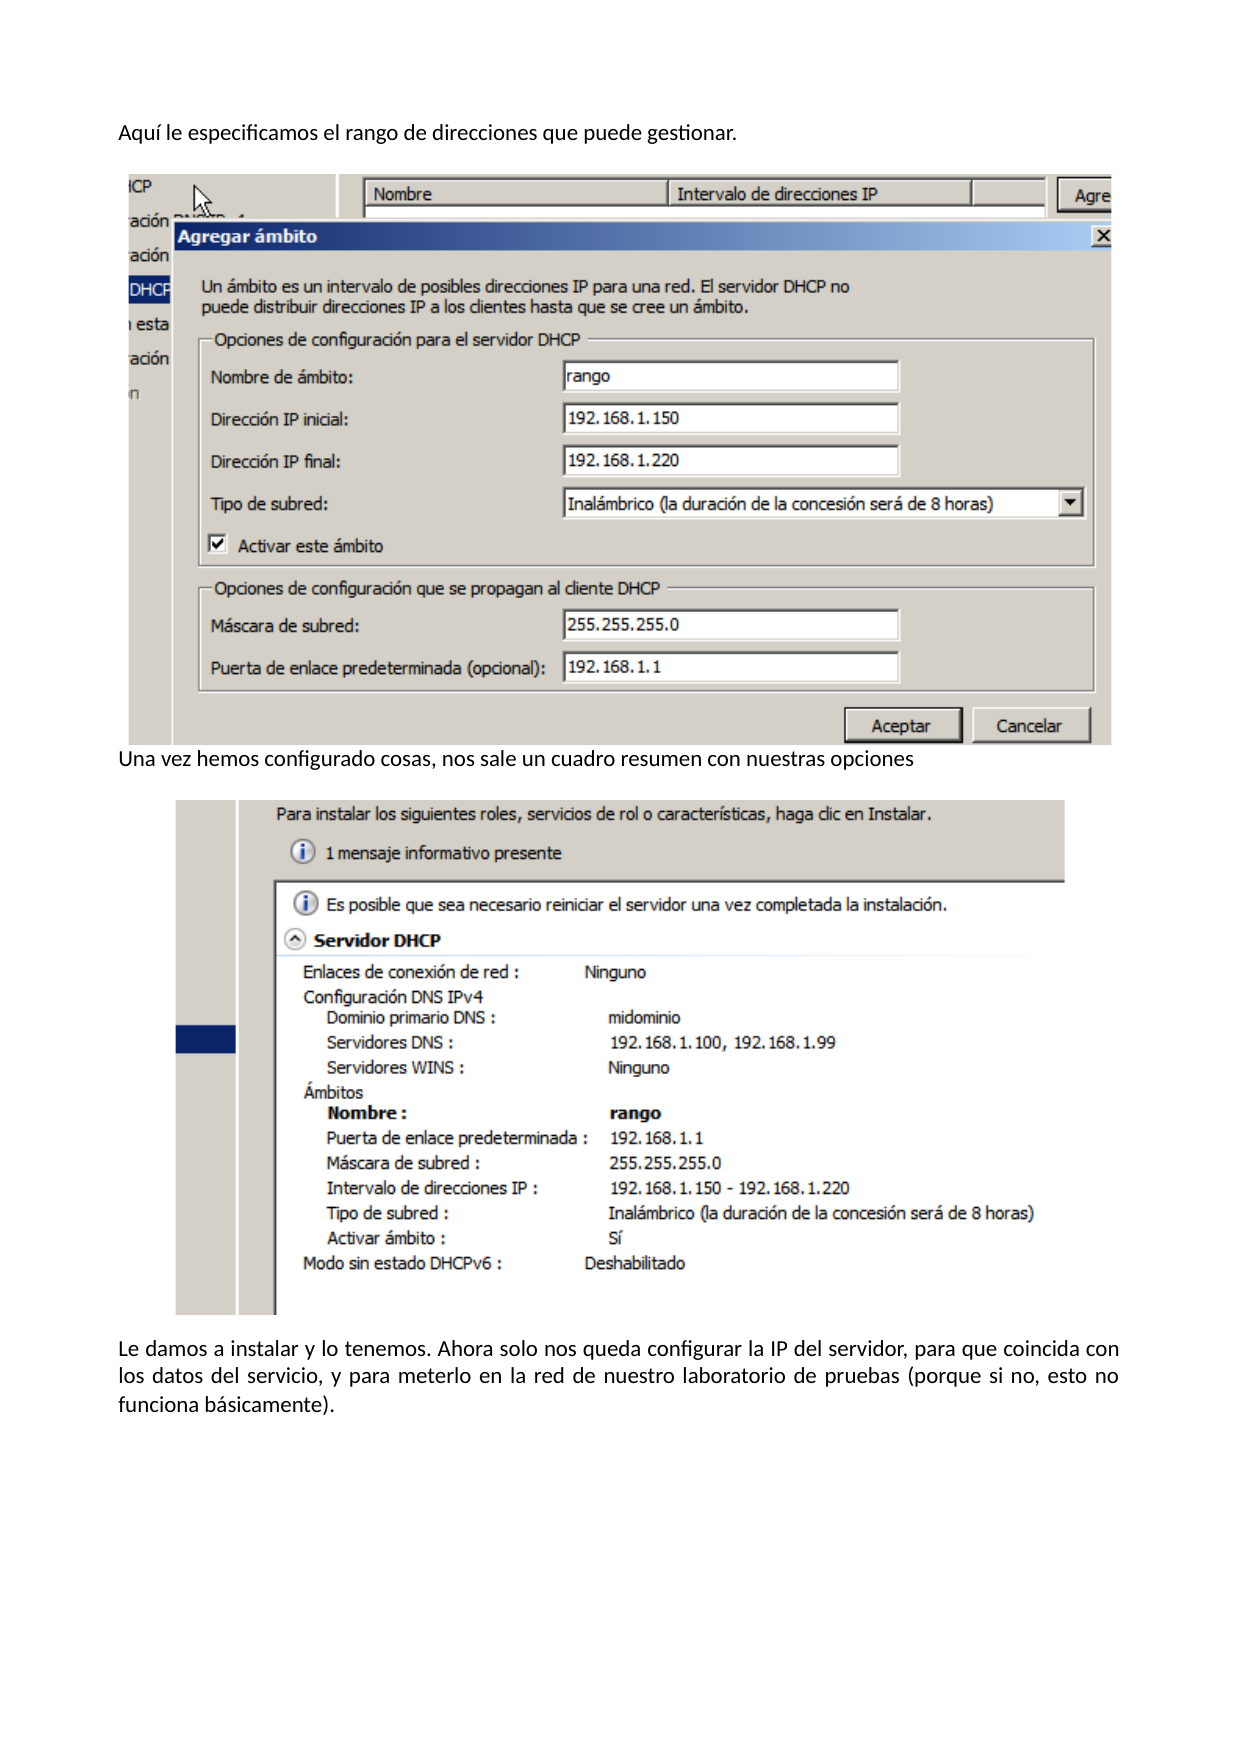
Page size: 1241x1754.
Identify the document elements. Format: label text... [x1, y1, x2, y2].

text Una vez hemos configurado cosas, nos sale un cuadro resumen con nuestras opciones [118, 315, 1122, 772]
text Aquí le especificamos el rango de direcciones que puede gestionar. [118, 118, 1122, 146]
text Le damos a instalar y lo tenemos. Ahora solo nos queda configurar la IP del servidor, para que coincida con los datos del servicio, y para meterlo en la red de nuestro laboratorio de pruebas (porque si no, esto no funciona básicamente). [118, 1334, 1122, 1418]
